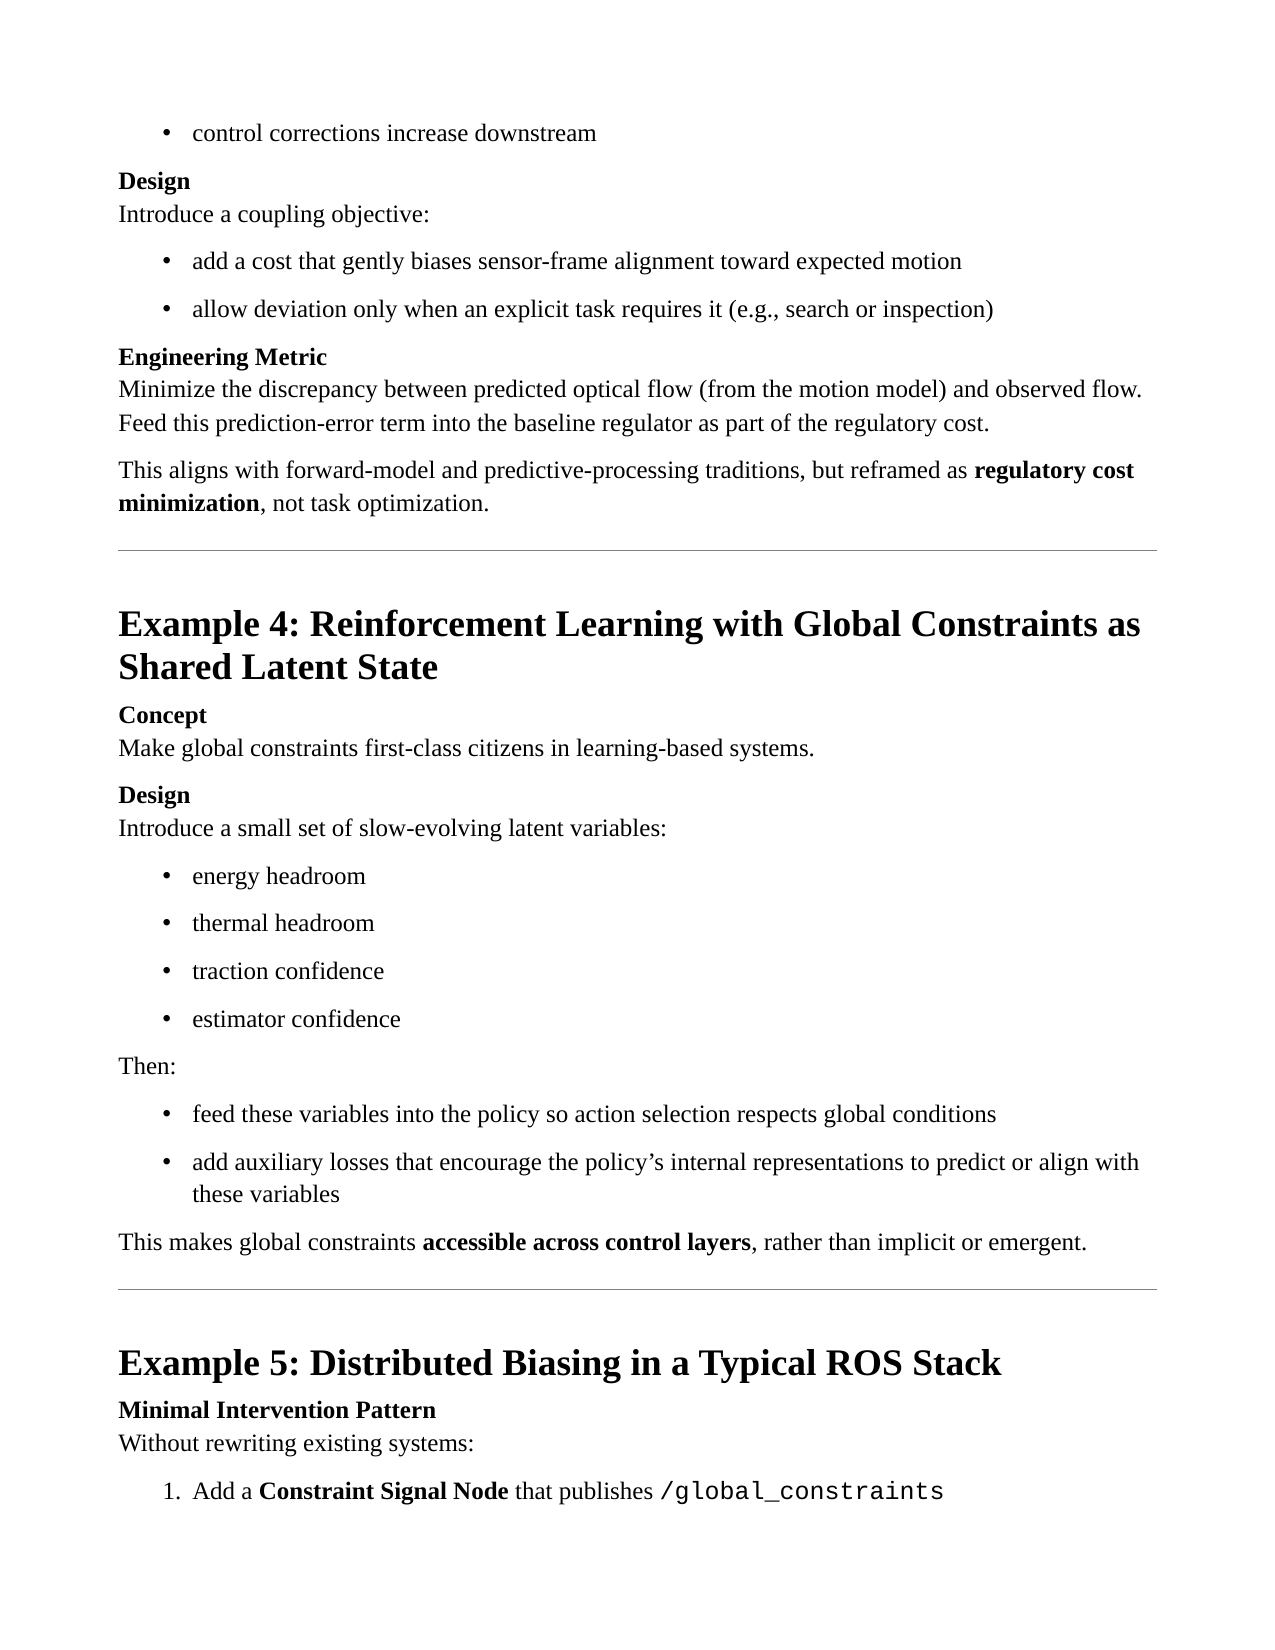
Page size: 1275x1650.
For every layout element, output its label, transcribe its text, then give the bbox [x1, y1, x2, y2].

text This aligns with forward-model and predictive-processing traditions, but reframed as regulatory cost minimization, not task optimization. [118, 455, 1157, 517]
list control corrections increase downstream [162, 118, 1157, 147]
text Engineering Metric Minimize the discrepancy between predicted optical flow (from the motion model) and observed flow. Feed this prediction-error term into the baseline regulator as part of the regulatory cost. [118, 342, 1157, 436]
list add a cost that gently biases sensor-frame alignment toward expected motion [162, 246, 1157, 275]
subtitle Example 4: Reinforcement Learning with Global Constraints as Shared Latent State [118, 601, 1157, 687]
list add auxiliary losses that encourage the policy’s internal representations to predict or align with these variables [162, 1147, 1157, 1208]
text Concept Make global constraints first-class citizens in learning-based systems. [118, 700, 1157, 761]
list traction confidence [162, 956, 1157, 985]
list energy headroom [162, 861, 1157, 890]
text Design Introduce a coupling objective: [118, 166, 1157, 227]
text This makes global constraints accessible across control layers, rather than implicit or emergent. [118, 1227, 1157, 1256]
list estimator confidence [162, 1004, 1157, 1032]
list Add a Constraint Signal Node that publishes /global_constraints [162, 1476, 1157, 1507]
list thermal headroom [162, 908, 1157, 937]
text Design Introduce a small set of slow-evolving latent variables: [118, 780, 1157, 842]
text Then: [118, 1051, 1157, 1080]
subtitle Example 5: Distributed Biasing in a Typical ROS Stack [118, 1340, 1157, 1383]
list allow deviation only when an explicit task requires it (e.g., search or inspection) [162, 294, 1157, 323]
text Minimal Intervention Pattern Without rewriting existing systems: [118, 1396, 1157, 1457]
list feed these variables into the policy so action selection respects global conditions [162, 1099, 1157, 1128]
